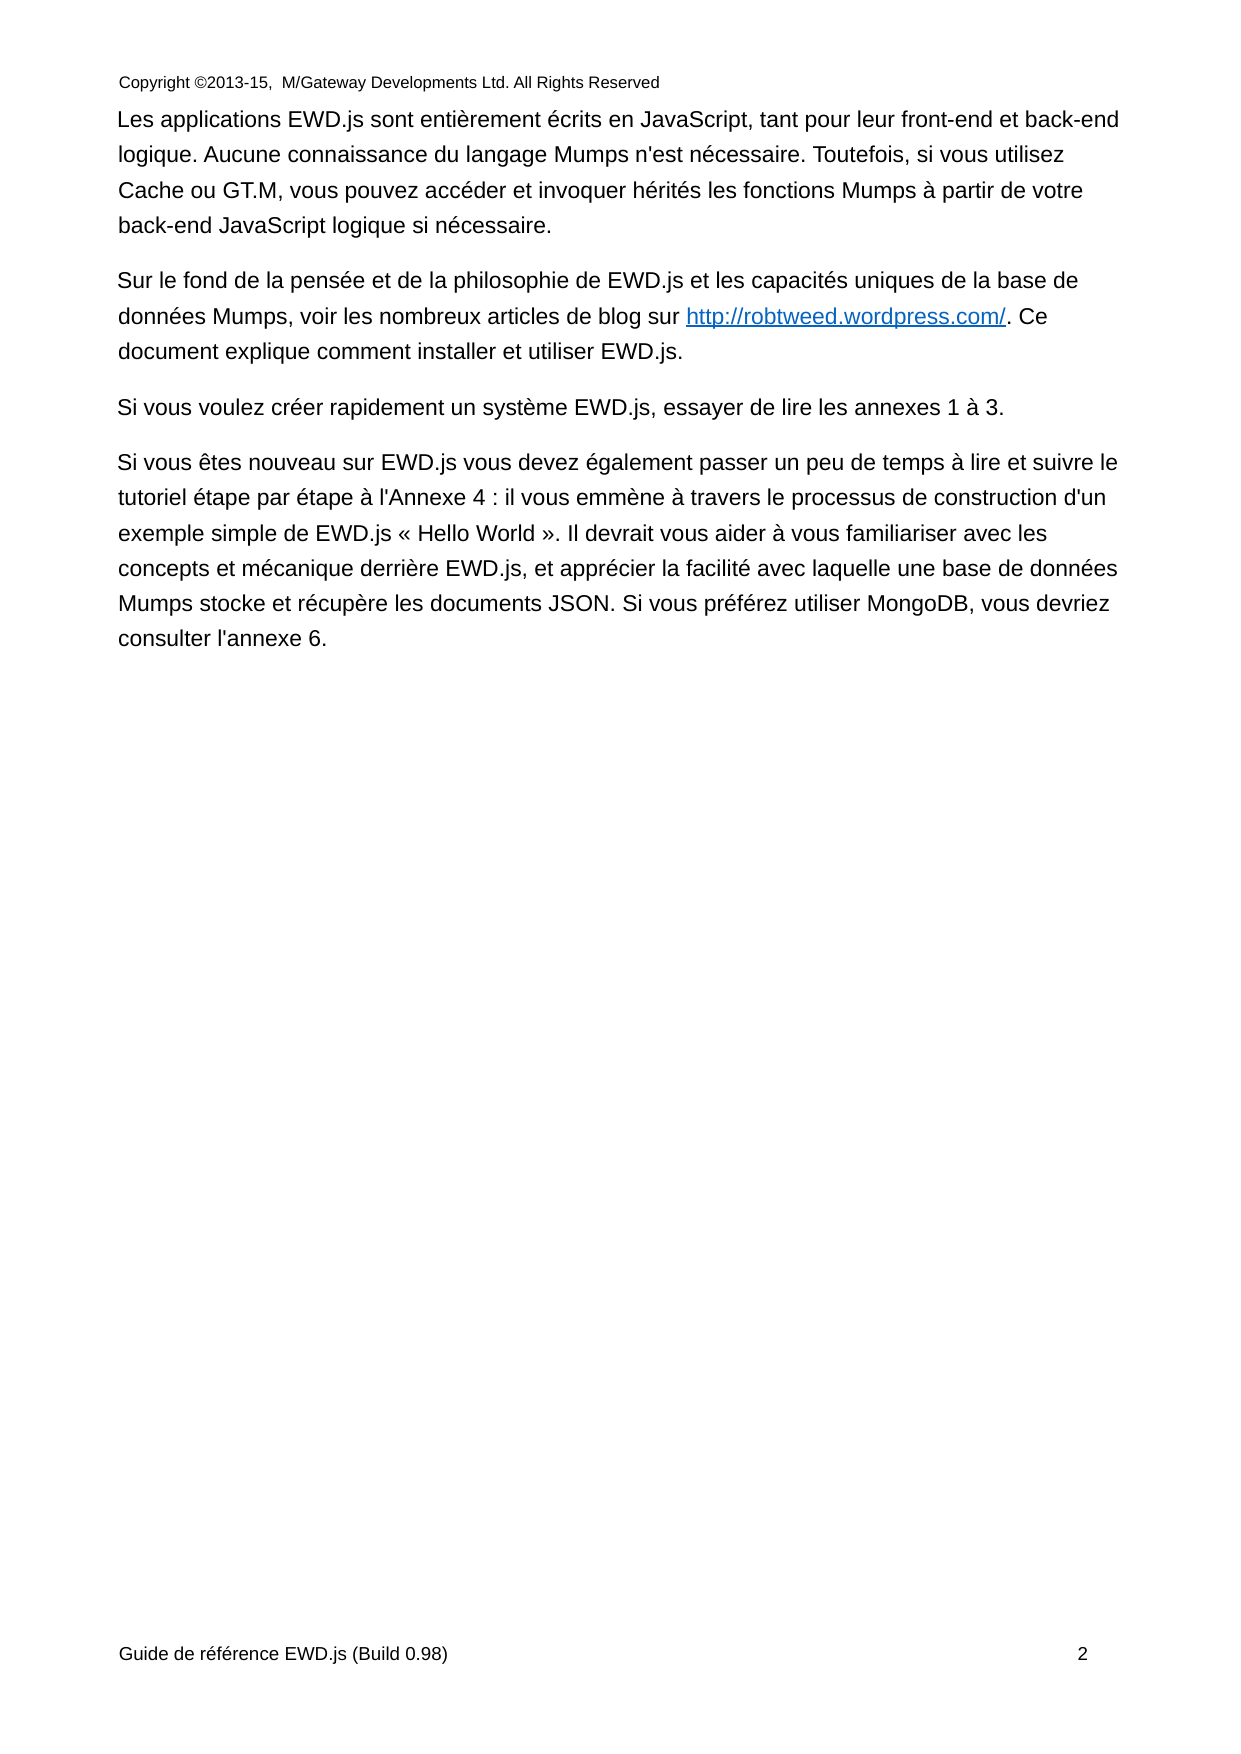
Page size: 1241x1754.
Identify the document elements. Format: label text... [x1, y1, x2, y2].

text Si vous êtes nouveau sur EWD.js vous devez également passer un peu de temps à lire et suivre le tutoriel étape par étape à l'Annexe 4 : il vous emmène à travers le processus de construction d'un exemple simple de EWD.js « Hello World ». Il devrait vous aider à vous familiariser avec les concepts et mécanique derrière EWD.js, et apprécier la facilité avec laquelle une base de données Mumps stocke et récupère les documents JSON. Si vous préférez utiliser MongoDB, vous devriez consulter l'annexe 6. [117, 449, 1122, 652]
text Sur le fond de la pensée et de la philosophie de EWD.js et les capacités uniques de la base de données Mumps, voir les nombreux articles de blog sur http://robtweed.wordpress.com/. Ce document explique comment installer et utiliser EWD.js. [117, 267, 1122, 364]
text Si vous voulez créer rapidement un système EWD.js, essayer de lire les annexes 1 à 3. [117, 393, 1122, 420]
text Les applications EWD.js sont entièrement écrits en JavaScript, tant pour leur front-end et back-end logique. Aucune connaissance du langage Mumps n'est nécessaire. Toutefois, si vous utilisez Cache ou GT.M, vous pouvez accéder et invoquer hérités les fonctions Mumps à partir de votre back-end JavaScript logique si nécessaire. [117, 106, 1122, 238]
